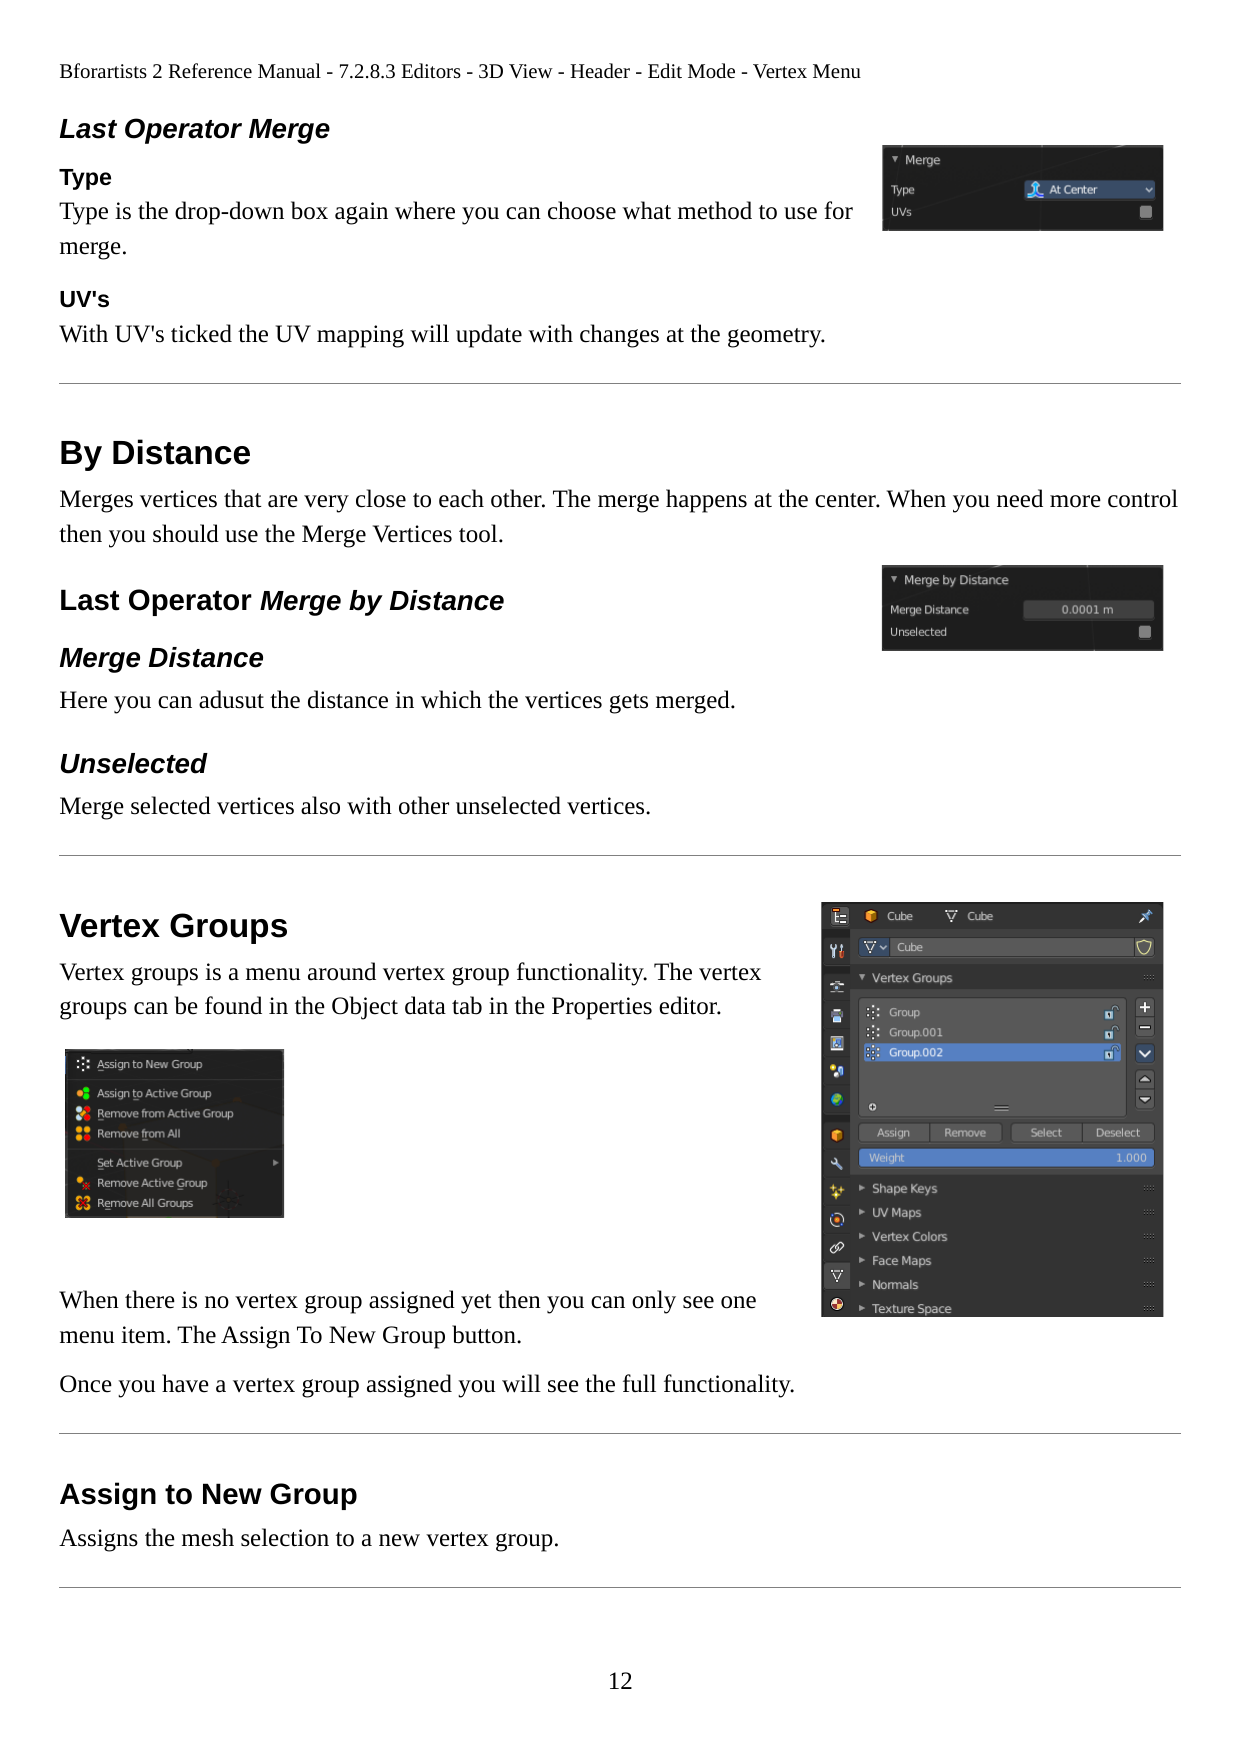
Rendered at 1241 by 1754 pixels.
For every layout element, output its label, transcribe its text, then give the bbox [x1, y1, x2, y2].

subtitle [1164, 163, 1181, 190]
subtitle Assign to New Group [59, 1477, 1181, 1511]
text Merges vertices that are very close to each other. The merge happens at the center. When you need more control then you should use the Merge Vertices tool. [59, 484, 1181, 547]
picture [881, 565, 1164, 651]
subtitle Type [59, 163, 882, 190]
text Once you have a vertex group assigned you will see the full functionality. [59, 1369, 1181, 1398]
text When there is no vertex group assigned yet then you can only see one menu item. The Assign To New Group button. [59, 1286, 1181, 1349]
picture [882, 145, 1164, 231]
subtitle Last Operator Merge by Distance [59, 582, 881, 616]
picture [821, 902, 1164, 1317]
text Merge selected vertices also with other unselected vertices. [59, 791, 1181, 820]
text Type is the drop-down box again where you can choose what method to use for merge. [59, 196, 1181, 259]
text With UV's ticked the UV mapping will update with changes at the geometry. [59, 319, 1181, 348]
subtitle [1164, 906, 1181, 944]
subtitle By Distance [59, 433, 1181, 472]
picture [65, 1049, 285, 1218]
subtitle Vertex Groups [59, 906, 821, 944]
subtitle Unselected [59, 747, 1181, 779]
subtitle Last Operator Merge [59, 113, 1181, 144]
subtitle Merge Distance [59, 641, 1181, 673]
text Here you can adusut the distance in which the vertices gets merged. [59, 686, 1181, 714]
text Assigns the mesh selection to a new vertex group. [59, 1523, 1181, 1552]
subtitle UV's [59, 286, 1181, 313]
text Vertex groups is a menu around vertex group functionality. The vertex groups can be found in the Object data tab in the Properties editor. [59, 957, 821, 1020]
